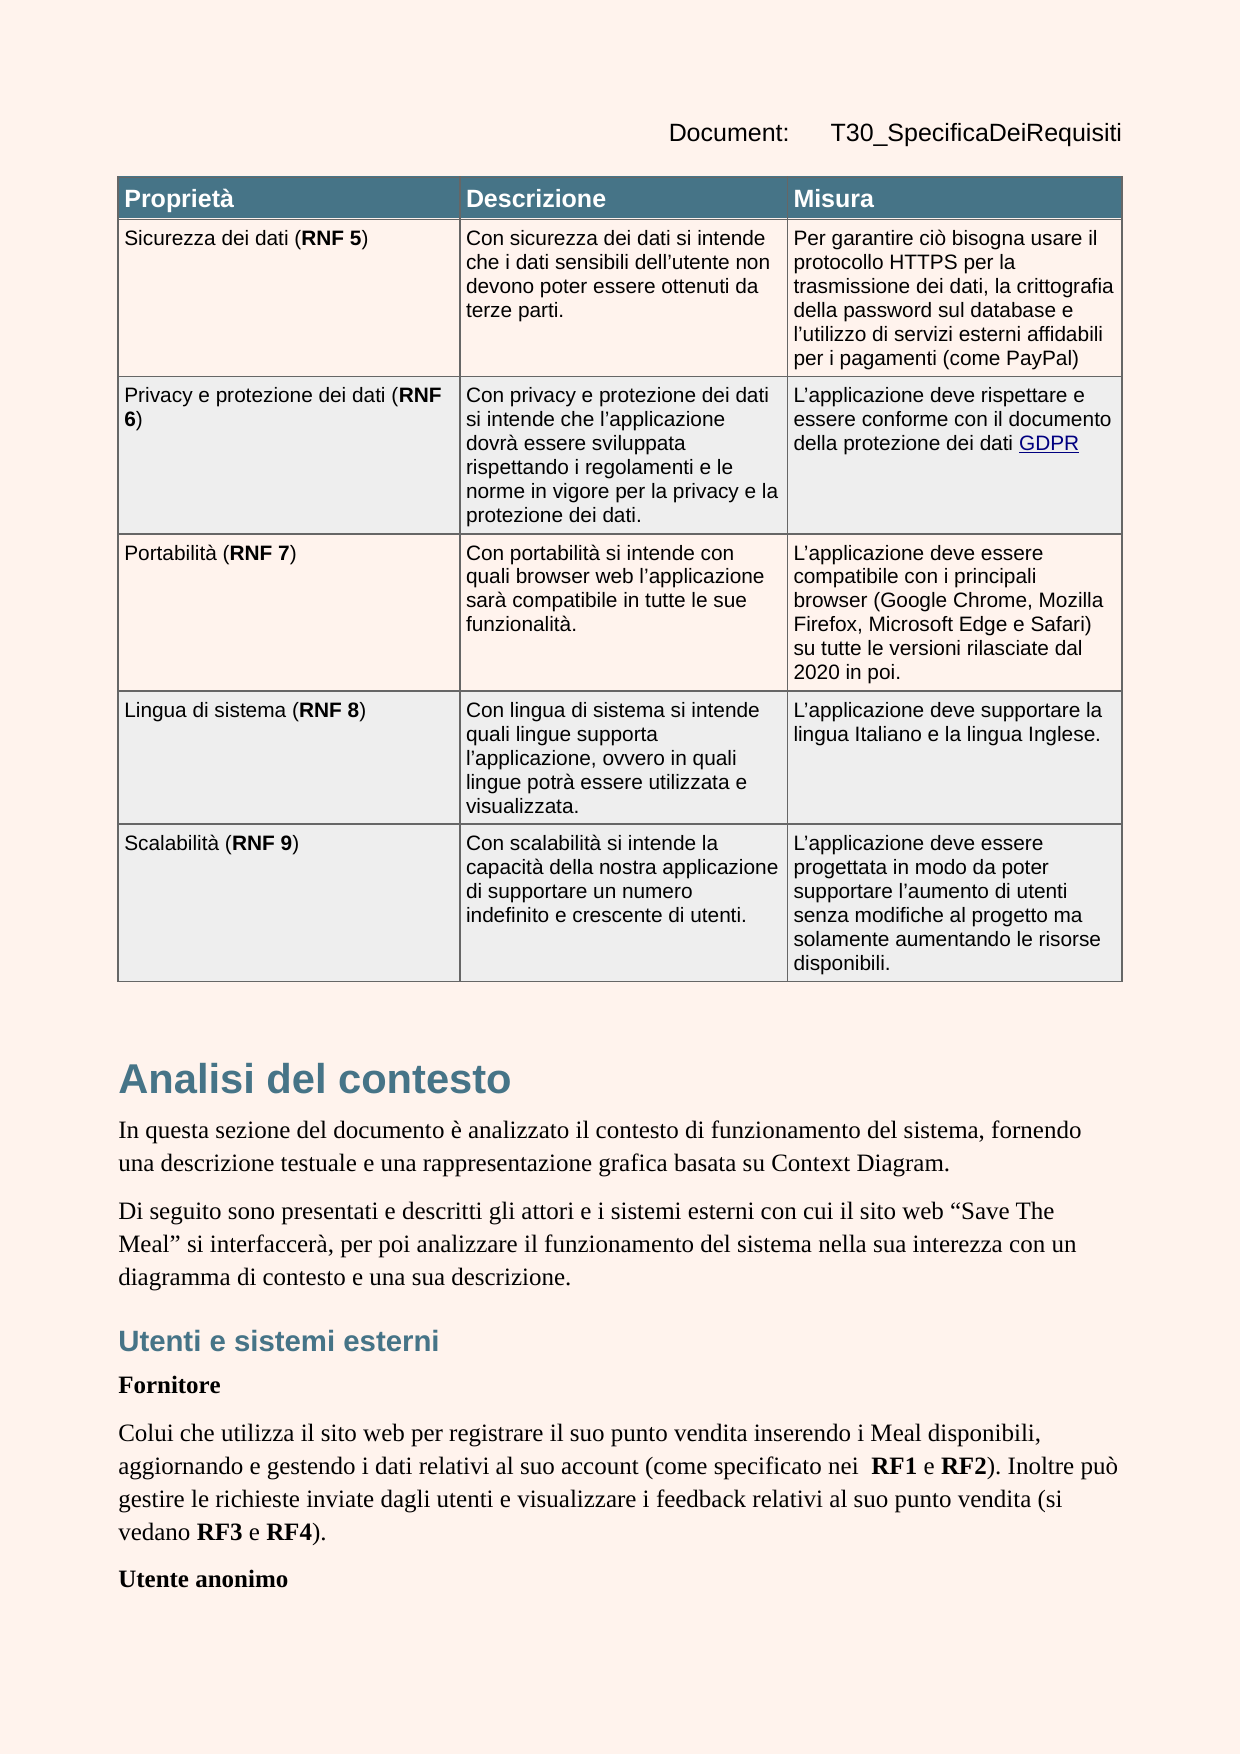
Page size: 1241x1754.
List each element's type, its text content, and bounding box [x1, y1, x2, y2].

table_cell L’applicazione deve essere compatibile con i principali browser (Google Chrome, Mozilla Firefox, Microsoft Edge e Safari) su tutte le versioni rilasciate dal 2020 in poi. [788, 535, 1121, 690]
table_header Misura [788, 178, 1121, 218]
table_cell L’applicazione deve supportare la lingua Italiano e la lingua Inglese. [788, 692, 1121, 823]
table_header Proprietà [119, 178, 459, 218]
text In questa sezione del documento è analizzato il contesto di funzionamento del sistema, fornendo una descrizione testuale e una rappresentazione grafica basata su Context Diagram. [118, 1115, 1122, 1177]
table_cell Con lingua di sistema si intende quali lingue supporta l’applicazione, ovvero in quali lingue potrà essere utilizzata e visualizzata. [461, 692, 787, 823]
text Fornitore [118, 1370, 1122, 1399]
text Utente anonimo [118, 1564, 1122, 1593]
table_cell Sicurezza dei dati (RNF 5) [119, 220, 459, 376]
table_cell Portabilità (RNF 7) [119, 535, 459, 690]
table_cell Scalabilità (RNF 9) [119, 825, 459, 981]
text Di seguito sono presentati e descritti gli attori e i sistemi esterni con cui il sito web “Save The Meal” si interfaccerà, per poi analizzare il funzionamento del sistema nella sua interezza con un diagramma di contesto e una sua descrizione. [118, 1196, 1122, 1291]
table_header Descrizione [461, 178, 787, 218]
table_cell Con scalabilità si intende la capacità della nostra applicazione di supportare un numero indefinito e crescente di utenti. [461, 825, 787, 981]
subtitle Utenti e sistemi esterni [118, 1324, 1122, 1358]
text Colui che utilizza il sito web per registrare il suo punto vendita inserendo i Meal disponibili, aggiornando e gestendo i dati relativi al suo account (come specificato nei RF1 e RF2). Inoltre può gestire le richieste inviate dagli utenti e visualizzare i feedback relativi al suo punto vendita (si vedano RF3 e RF4). [118, 1418, 1122, 1546]
subtitle Analisi del contesto [118, 1055, 1122, 1103]
table_cell Per garantire ciò bisogna usare il protocollo HTTPS per la trasmissione dei dati, la crittografia della password sul database e l’utilizzo di servizi esterni affidabili per i pagamenti (come PayPal) [788, 220, 1121, 376]
table_cell Privacy e protezione dei dati (RNF 6) [119, 377, 459, 533]
table_cell Lingua di sistema (RNF 8) [119, 692, 459, 823]
table_cell Con privacy e protezione dei dati si intende che l’applicazione dovrà essere sviluppata rispettando i regolamenti e le norme in vigore per la privacy e la protezione dei dati. [461, 377, 787, 533]
table_cell L’applicazione deve rispettare e essere conforme con il documento della protezione dei dati GDPR [788, 377, 1121, 533]
table_cell Con portabilità si intende con quali browser web l’applicazione sarà compatibile in tutte le sue funzionalità. [461, 535, 787, 690]
table_cell Con sicurezza dei dati si intende che i dati sensibili dell’utente non devono poter essere ottenuti da terze parti. [461, 220, 787, 376]
table_cell L’applicazione deve essere progettata in modo da poter supportare l’aumento di utenti senza modifiche al progetto ma solamente aumentando le risorse disponibili. [788, 825, 1121, 981]
